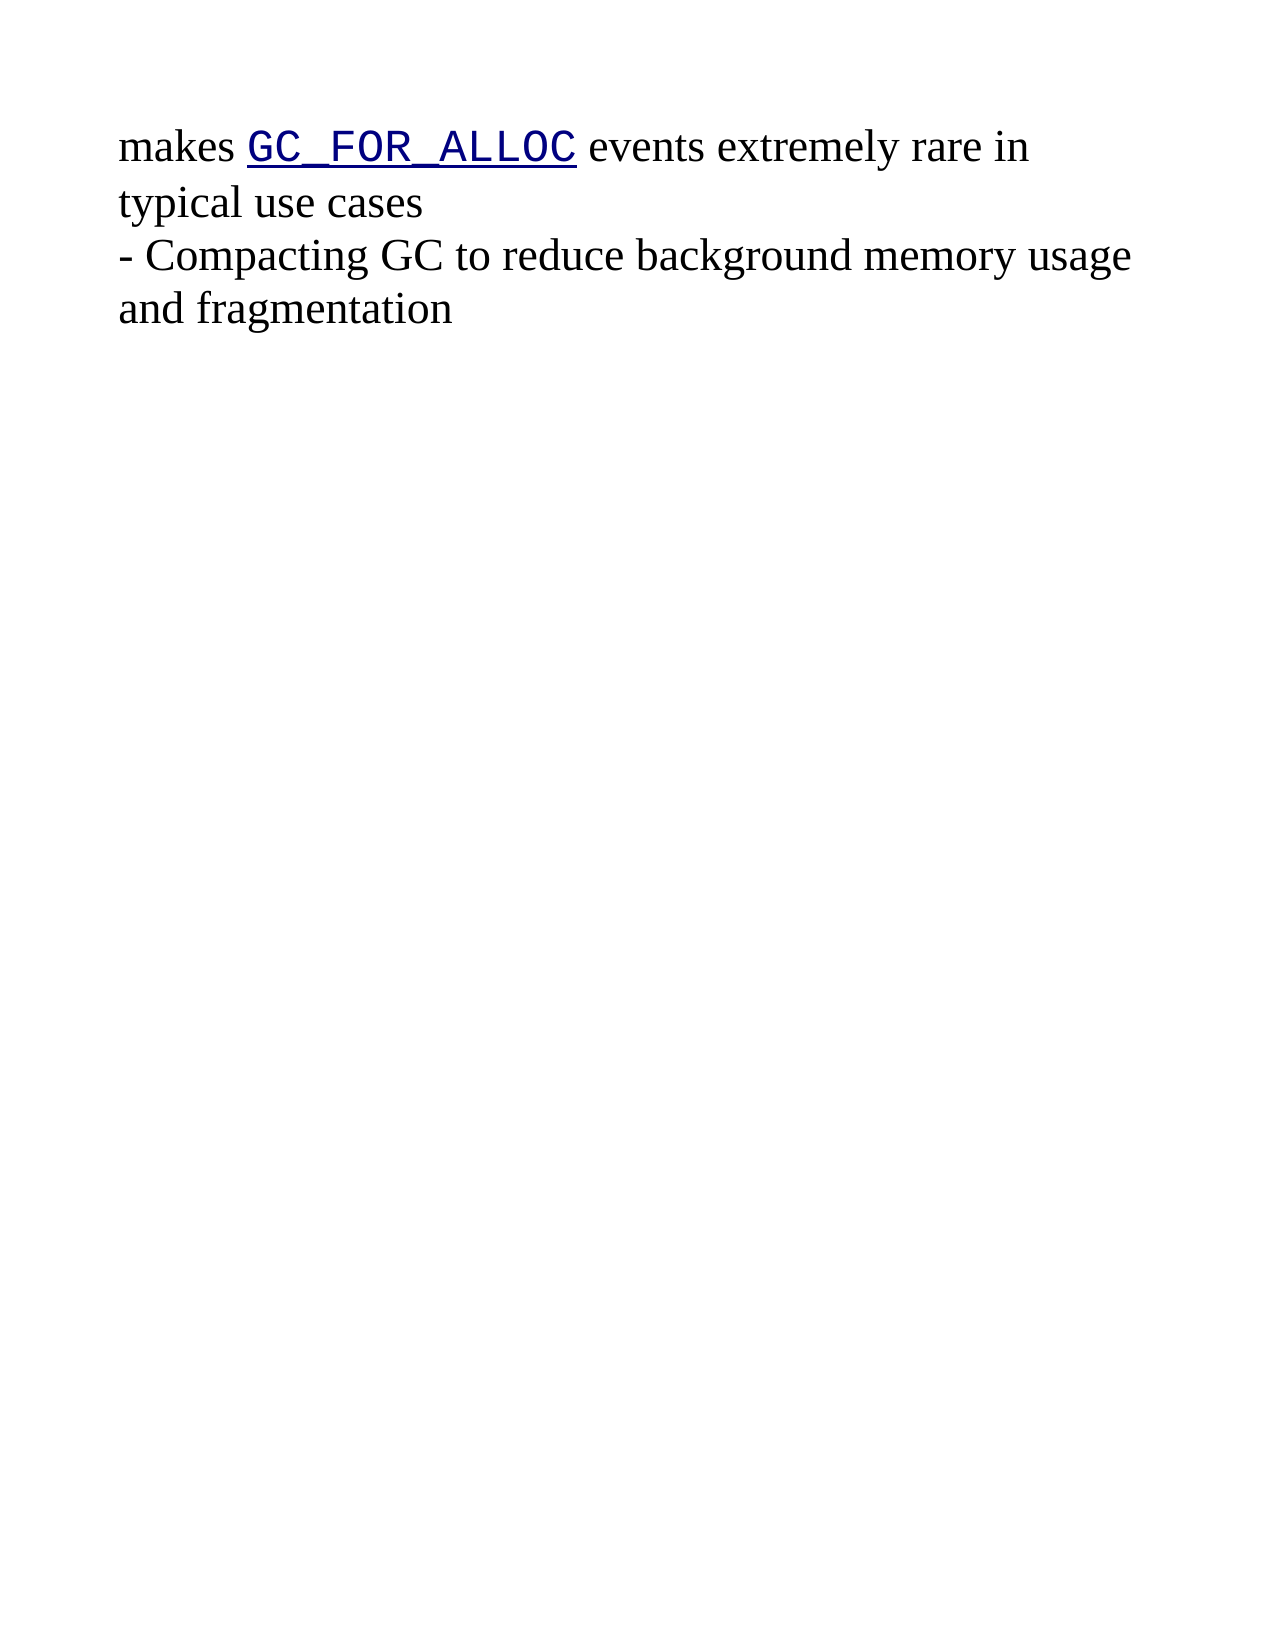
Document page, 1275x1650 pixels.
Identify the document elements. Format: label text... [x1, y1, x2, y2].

text makes GC_FOR_ALLOC events extremely rare in typical use cases [118, 118, 1157, 227]
text - Compacting GC to reduce background memory usage and fragmentation [118, 227, 1157, 333]
